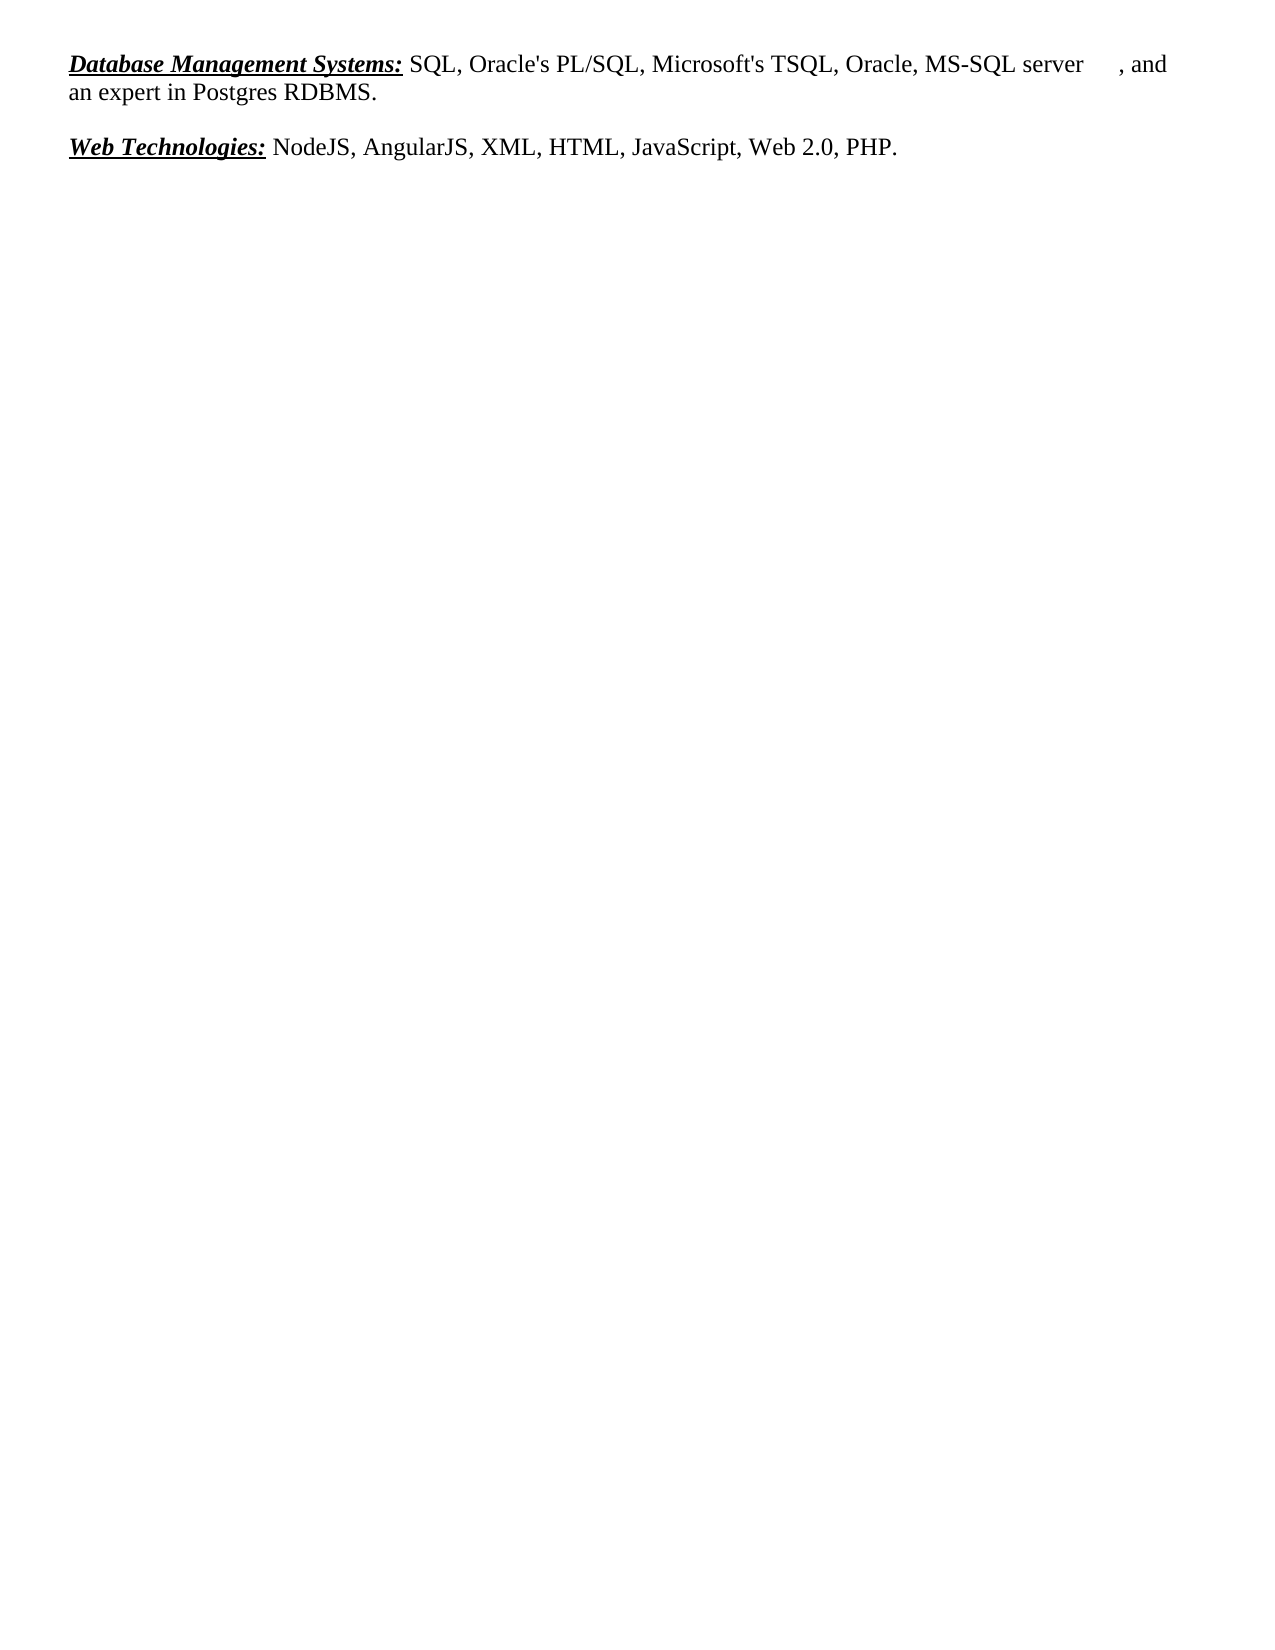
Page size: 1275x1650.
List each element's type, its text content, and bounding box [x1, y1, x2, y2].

text Database Management Systems: SQL, Oracle's PL/SQL, Microsoft's TSQL, Oracle, MS-SQL server , and an expert in Postgres RDBMS. [68, 50, 1193, 106]
text Web Technologies: NodeJS, AngularJS, XML, HTML, JavaScript, Web 2.0, PHP. [68, 133, 1193, 161]
